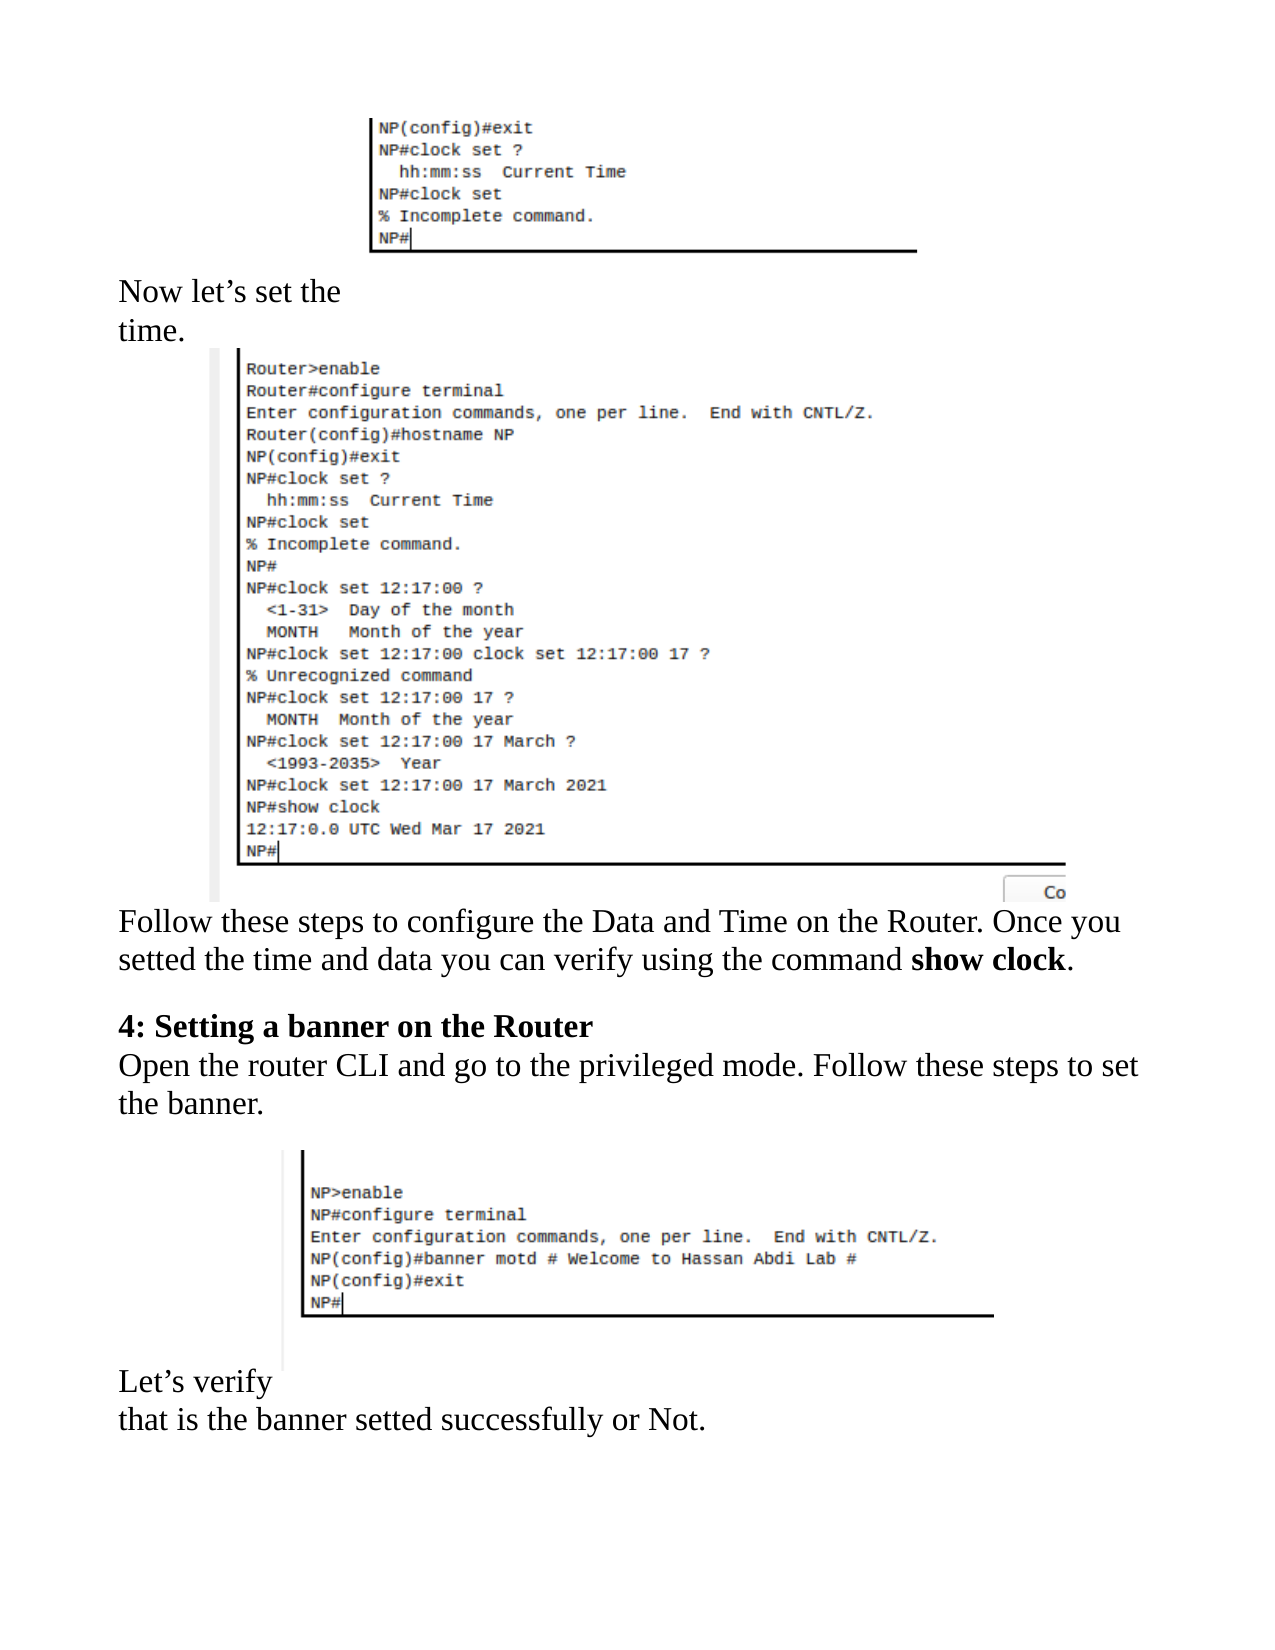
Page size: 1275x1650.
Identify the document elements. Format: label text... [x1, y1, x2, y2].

picture [357, 118, 918, 294]
text Open the router CLI and go to the privileged mode. Follow these steps to set the banner. [118, 1045, 1157, 1122]
text Let’s verify that is the banner setted successfully or Not. [118, 1361, 1157, 1438]
picture [209, 348, 1066, 902]
text Follow these steps to configure the Data and Time on the Router. Once you setted the time and data you can verify using the command show clock. [118, 348, 1157, 978]
text Now let’s set the time. [118, 271, 1157, 348]
picture [281, 1150, 994, 1371]
text 4: Setting a banner on the Router [118, 1007, 1157, 1045]
